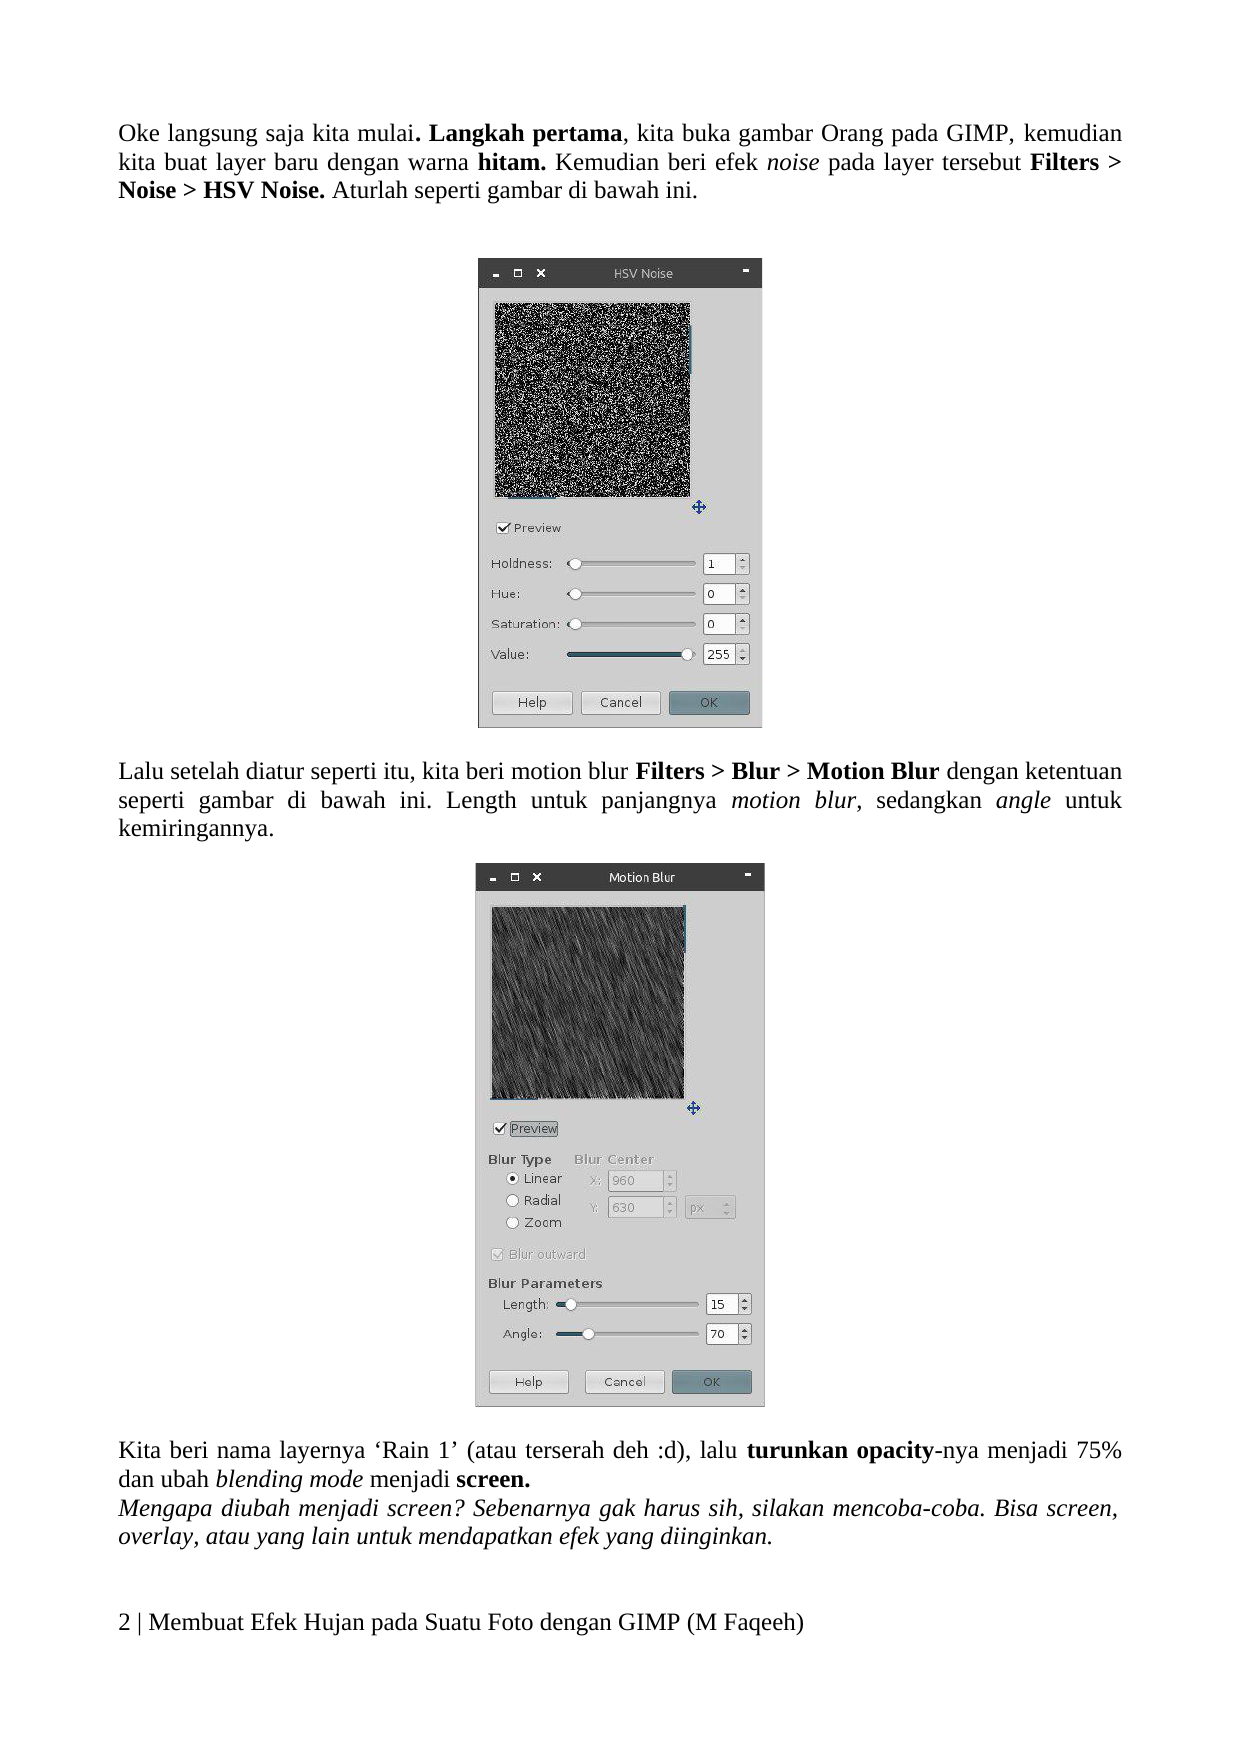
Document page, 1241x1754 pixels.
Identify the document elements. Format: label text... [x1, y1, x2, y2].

picture [475, 863, 765, 1407]
text Lalu setelah diatur seperti itu, kita beri motion blur Filters > Blur > Motion Blur dengan ketentuan seperti gambar di bawah ini. Length untuk panjangnya motion blur, sedangkan angle untuk kemiringannya. [118, 756, 1122, 842]
text Oke langsung saja kita mulai. Langkah pertama, kita buka gambar Orang pada GIMP, kemudian kita buat layer baru dengan warna hitam. Kemudian beri efek noise pada layer tersebut Filters > Noise > HSV Noise. Aturlah seperti gambar di bawah ini. [118, 118, 1122, 204]
text Mengapa diubah menjadi screen? Sebenarnya gak harus sih, silakan mencoba-coba. Bisa screen, overlay, atau yang lain untuk mendapatkan efek yang diinginkan. [118, 1493, 1122, 1550]
text Kita beri nama layernya ‘Rain 1’ (atau terserah deh :d), lalu turunkan opacity-nya menjadi 75% dan ubah blending mode menjadi screen. [118, 1435, 1122, 1493]
picture [478, 258, 763, 728]
